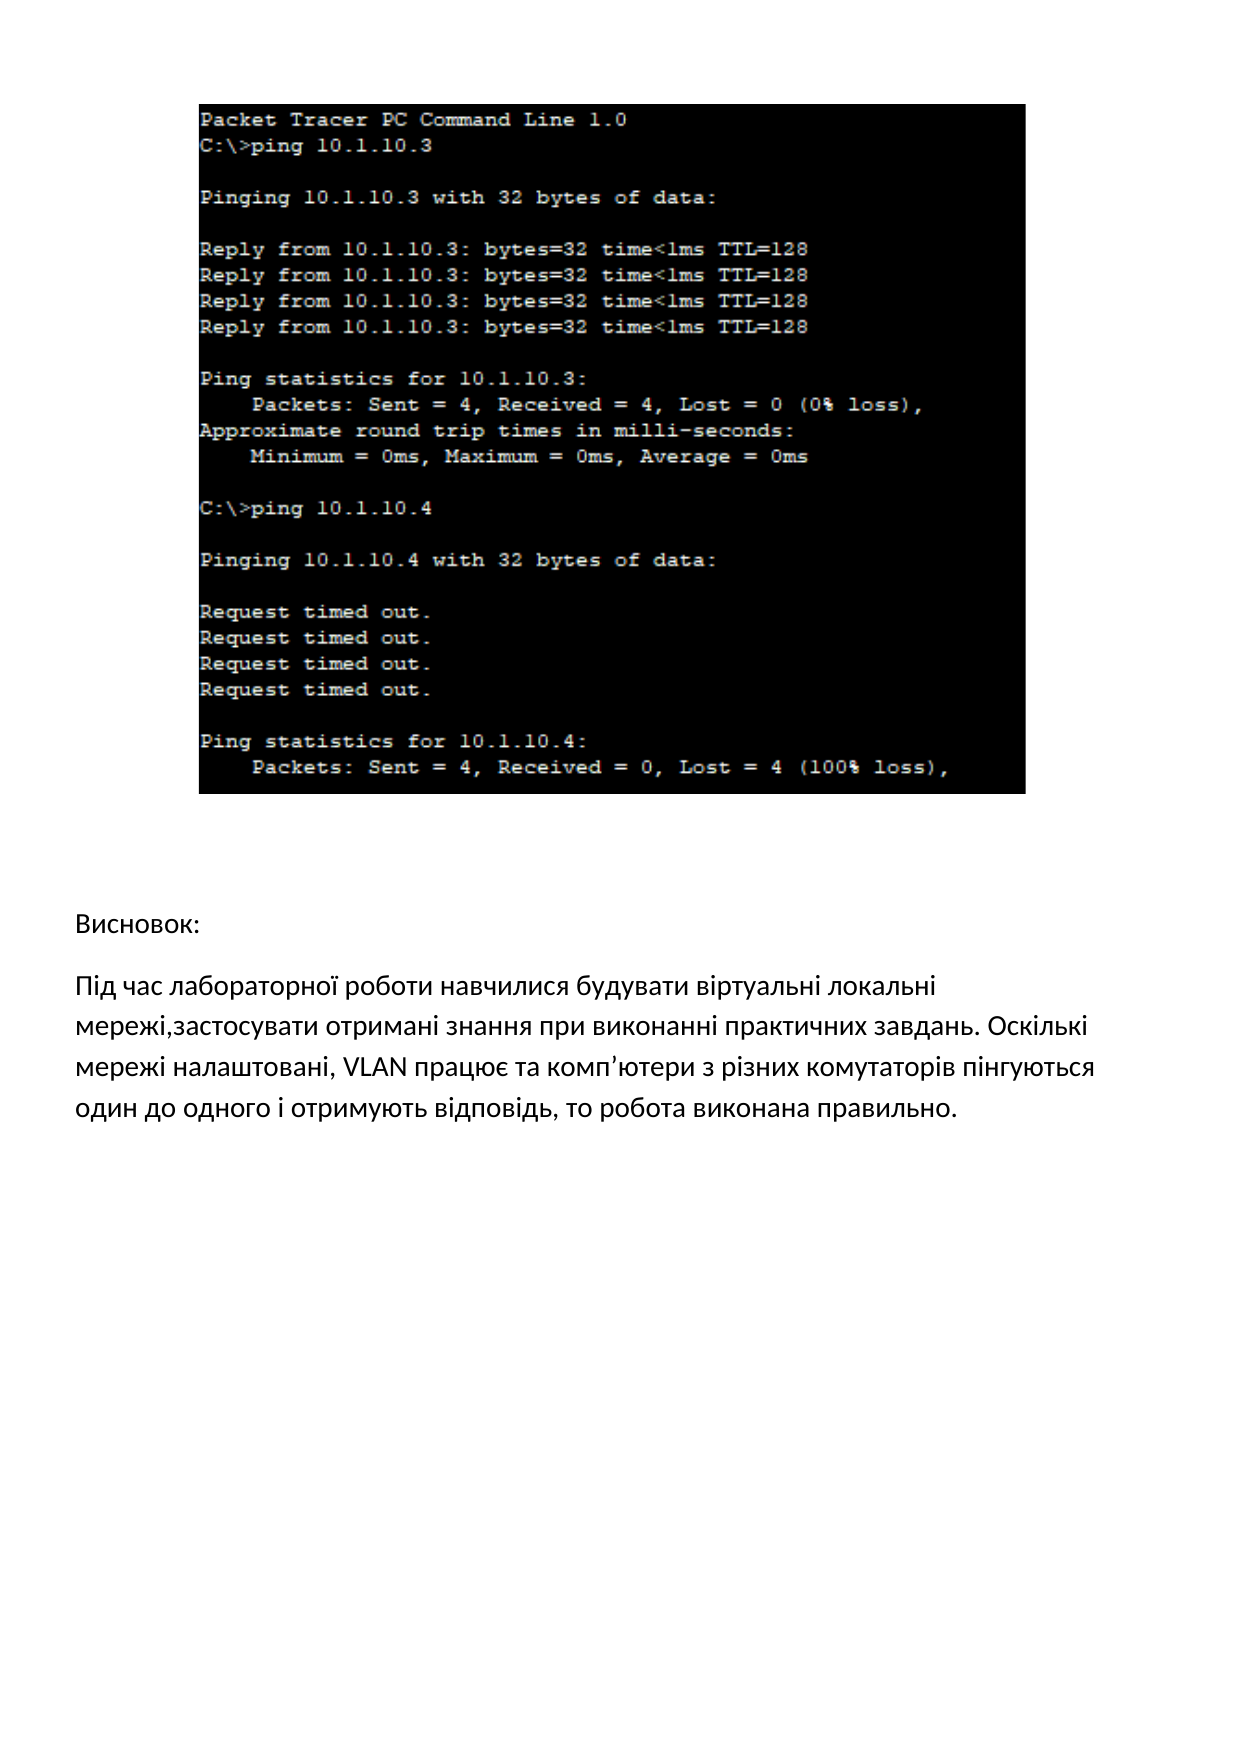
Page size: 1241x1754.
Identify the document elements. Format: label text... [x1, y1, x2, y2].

text Під час лабораторної роботи навчилися будувати віртуальні локальні мережі,застосувати отримані знання при виконанні практичних завдань. Оскількі мережі налаштовані, VLAN працює та комп’ютери з різних комутаторів пінгуються один до одного і отримують відповідь, то робота виконана правильно. [75, 967, 1165, 1125]
picture [198, 104, 1026, 794]
text Висновок: [75, 905, 1165, 940]
